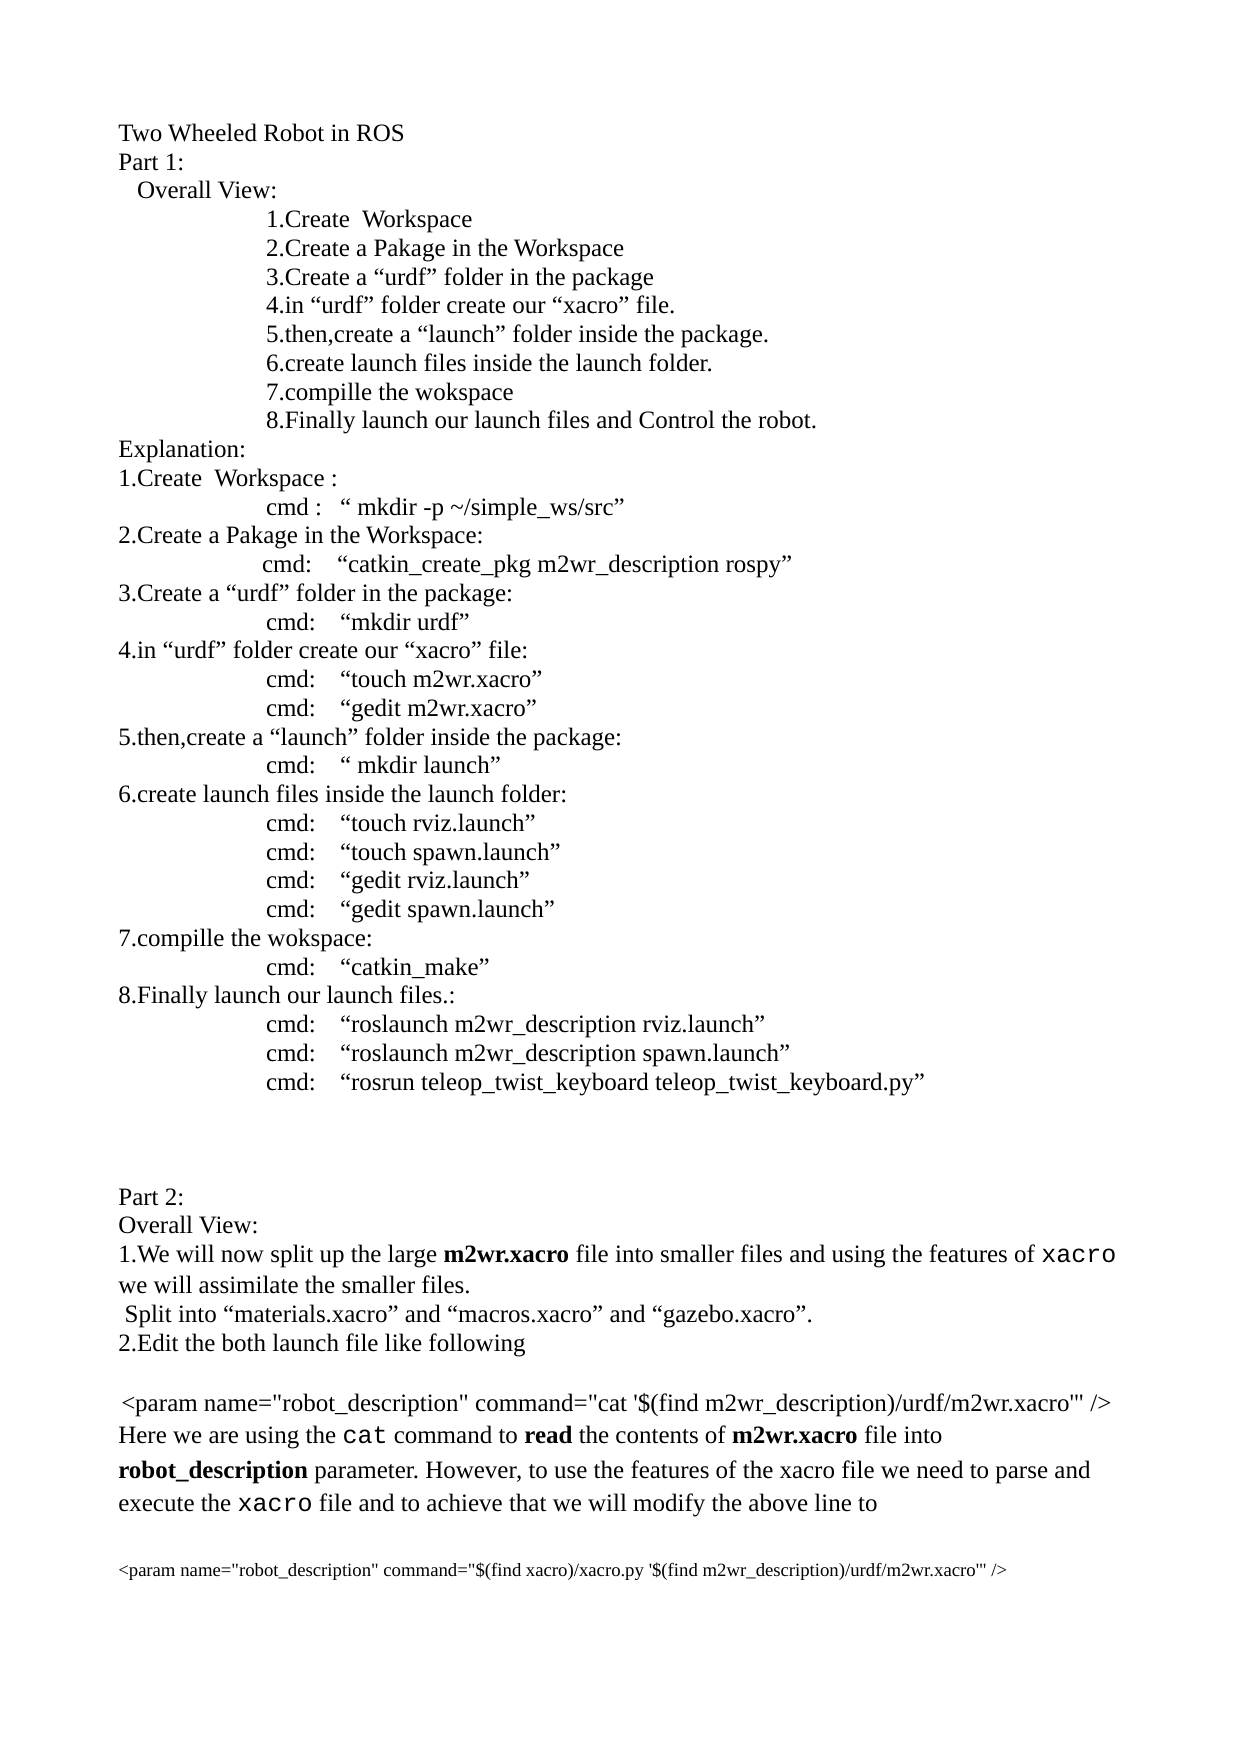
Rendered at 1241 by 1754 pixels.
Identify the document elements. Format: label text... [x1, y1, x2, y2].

table_header <param name="robot_description" command="cat '$(find m2wr_description)/urdf/m2wr.xacro'" /> [118, 1385, 1122, 1420]
text Split into “materials.xacro” and “macros.xacro” and “gazebo.xacro”. [118, 1299, 1122, 1328]
text 1.Create Workspace [118, 204, 1122, 233]
text cmd: “gedit spawn.launch” [118, 894, 1122, 923]
text 2.Create a Pakage in the Workspace: [118, 521, 1122, 549]
text Explanation: [118, 434, 1122, 463]
text cmd: “mkdir urdf” [118, 607, 1122, 636]
text <param name="robot_description" command="$(find xacro)/xacro.py '$(find m2wr_description)/urdf/m2wr.xacro'" /> [118, 1557, 1122, 1580]
text cmd: “rosrun teleop_twist_keyboard teleop_twist_keyboard.py” [118, 1067, 1122, 1096]
text 2.Create a Pakage in the Workspace [118, 233, 1122, 262]
text 1.We will now split up the large m2wr.xacro file into smaller files and using the features of xacro we will assimilate the smaller files. [118, 1239, 1122, 1299]
text cmd: “gedit m2wr.xacro” [118, 693, 1122, 722]
text Overall View: [118, 1211, 1122, 1239]
text 8.Finally launch our launch files and Control the robot. [118, 406, 1122, 434]
text Part 1: [118, 147, 1122, 176]
text 1.Create Workspace : [118, 463, 1122, 492]
text cmd : “ mkdir -p ~/simple_ws/src” [118, 492, 1122, 521]
text 3.Create a “urdf” folder in the package [118, 262, 1122, 291]
text Part 2: [118, 1182, 1122, 1211]
text 5.then,create a “launch” folder inside the package: [118, 722, 1122, 751]
text cmd: “catkin_make” [118, 952, 1122, 981]
text 7.compille the wokspace [118, 377, 1122, 406]
text 4.in “urdf” folder create our “xacro” file: [118, 636, 1122, 664]
text 4.in “urdf” folder create our “xacro” file. [118, 291, 1122, 319]
text cmd: “roslaunch m2wr_description rviz.launch” [118, 1009, 1122, 1038]
text Two Wheeled Robot in ROS [118, 118, 1122, 147]
text Overall View: [118, 176, 1122, 204]
text 5.then,create a “launch” folder inside the package. [118, 319, 1122, 348]
text cmd: “touch rviz.launch” [118, 808, 1122, 837]
text 2.Edit the both launch file like following [118, 1328, 1122, 1356]
text cmd: “catkin_create_pkg m2wr_description rospy” [118, 549, 1122, 578]
text cmd: “touch m2wr.xacro” [118, 664, 1122, 693]
text cmd: “gedit rviz.launch” [118, 866, 1122, 894]
text cmd: “touch spawn.launch” [118, 837, 1122, 866]
text 6.create launch files inside the launch folder. [118, 348, 1122, 377]
text 8.Finally launch our launch files.: [118, 981, 1122, 1009]
text 7.compille the wokspace: [118, 923, 1122, 952]
text cmd: “roslaunch m2wr_description spawn.launch” [118, 1038, 1122, 1067]
text 3.Create a “urdf” folder in the package: [118, 578, 1122, 607]
text 6.create launch files inside the launch folder: [118, 779, 1122, 808]
text cmd: “ mkdir launch” [118, 751, 1122, 779]
text Here we are using the cat command to read the contents of m2wr.xacro file into robot_description parameter. However, to use the features of the xacro file we need to parse and execute the xacro file and to achieve that we will modify the above line to [118, 1420, 1122, 1519]
